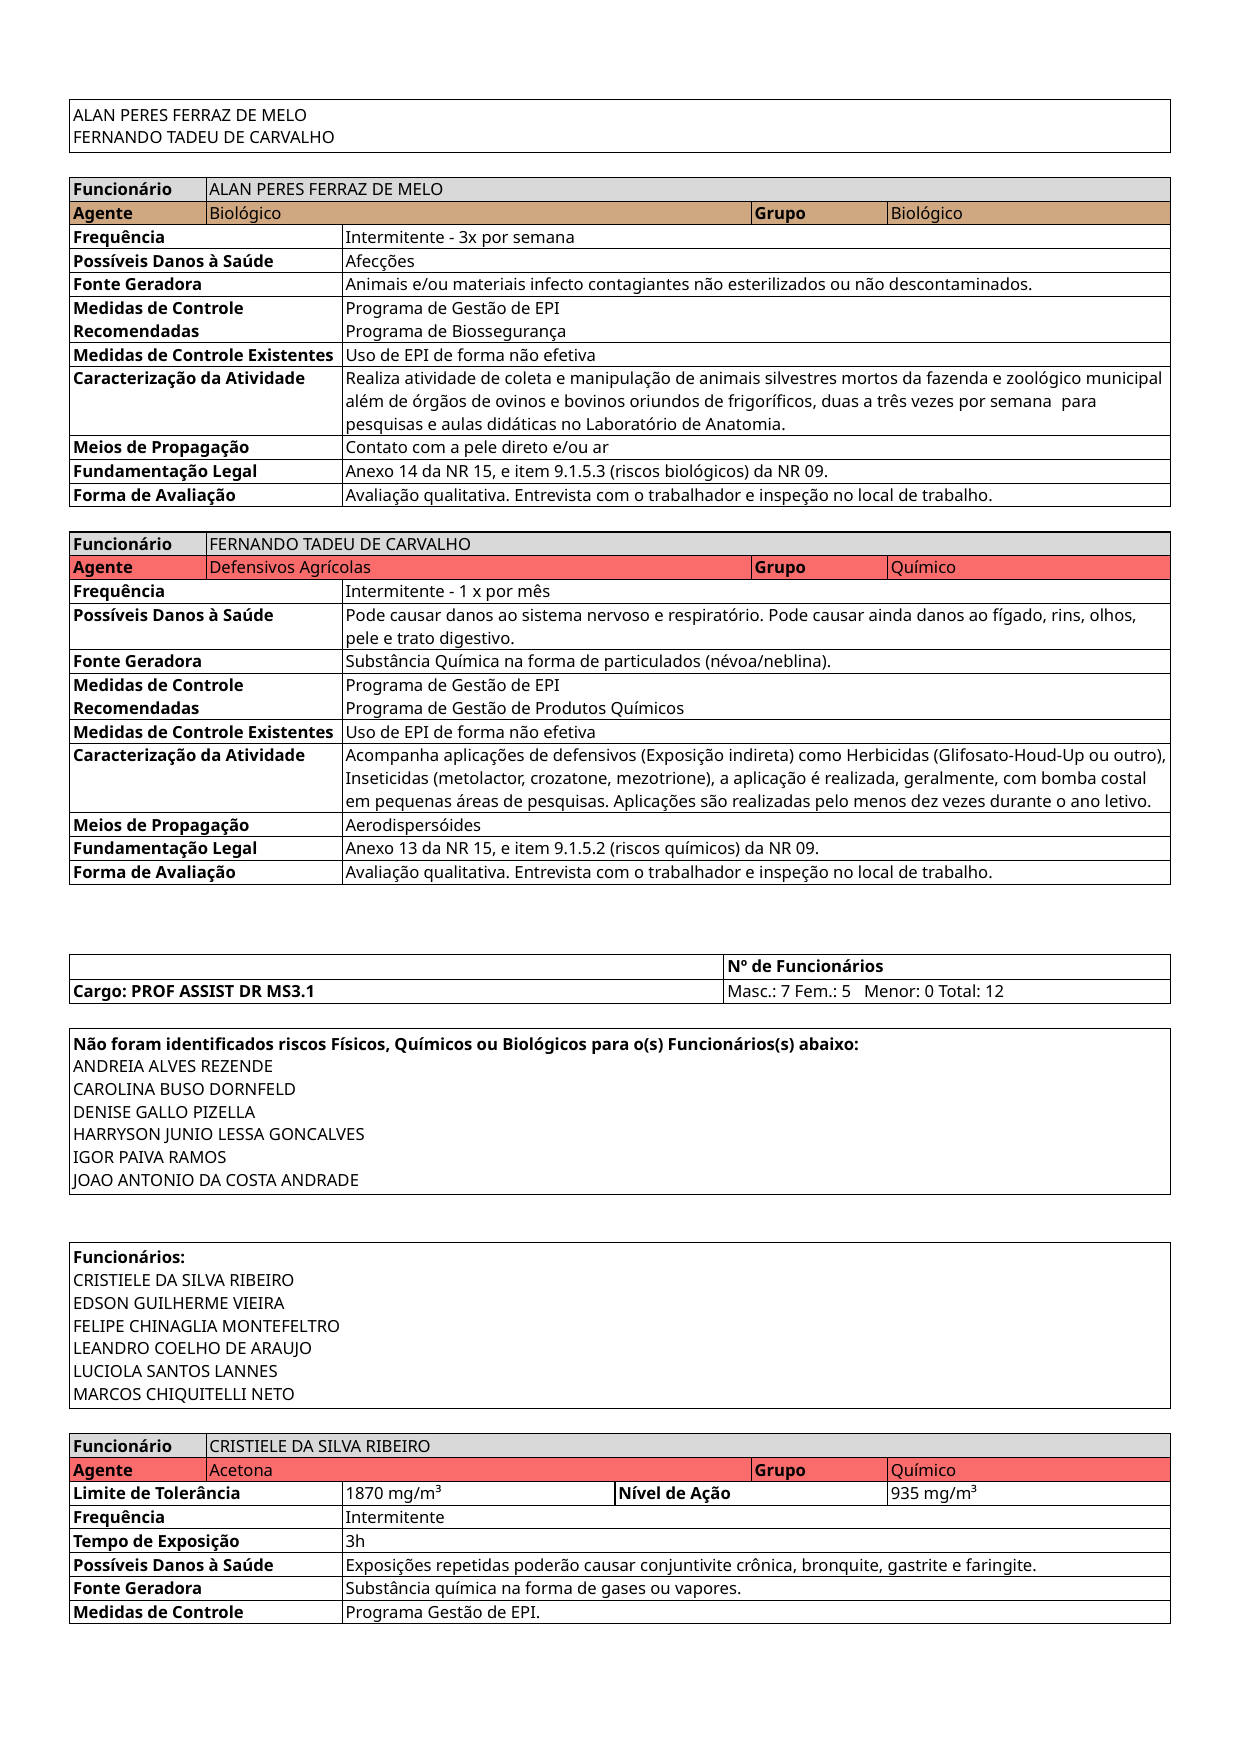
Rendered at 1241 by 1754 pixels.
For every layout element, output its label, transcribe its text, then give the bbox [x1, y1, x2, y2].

table_cell Anexo 13 da NR 15, e item 9.1.5.2 (riscos químicos) da NR 09. [343, 837, 1170, 860]
table_cell Intermitente - 3x por semana [343, 225, 1170, 248]
table_header Não foram identificados riscos Físicos, Químicos ou Biológicos para o(s) Funcionários(s) abaixo: ANDREIA ALVES REZENDE CAROLINA BUSO DORNFELD DENISE GALLO PIZELLA HARRYSON JUNIO LESSA GONCALVES IGOR PAIVA RAMOS JOAO ANTONIO DA COSTA ANDRADE [70, 1029, 1170, 1194]
table_cell Defensivos Agrícolas [207, 556, 751, 579]
table_cell Biológico [207, 202, 751, 224]
table_cell Afecções [343, 249, 1170, 272]
table_cell Intermitente [343, 1506, 1170, 1528]
table_cell Programa de Gestão de EPI Programa de Gestão de Produtos Químicos [343, 674, 1170, 719]
table_header [70, 955, 723, 979]
table_header FERNANDO TADEU DE CARVALHO [207, 533, 1170, 555]
table_cell Fonte Geradora [70, 1577, 342, 1599]
table_cell Programa Gestão de EPI. [343, 1601, 1170, 1623]
table_cell Tempo de Exposição [70, 1529, 342, 1552]
table_cell Aerodispersóides [343, 813, 1170, 836]
table_cell Substância química na forma de gases ou vapores. [343, 1577, 1170, 1599]
table_header Funcionários: CRISTIELE DA SILVA RIBEIRO EDSON GUILHERME VIEIRA FELIPE CHINAGLIA MONTEFELTRO LEANDRO COELHO DE ARAUJO LUCIOLA SANTOS LANNES MARCOS CHIQUITELLI NETO [70, 1243, 1170, 1408]
table_cell Químico [888, 1458, 1170, 1481]
table_cell Grupo [752, 556, 887, 579]
table_cell Fonte Geradora [70, 650, 342, 673]
table_cell Programa de Gestão de EPI Programa de Biossegurança [343, 297, 1170, 342]
table_cell Avaliação qualitativa. Entrevista com o trabalhador e inspeção no local de trabalho. [343, 484, 1170, 506]
table_cell Fundamentação Legal [70, 460, 342, 482]
table_cell Forma de Avaliação [70, 484, 342, 506]
table_cell Substância Química na forma de particulados (névoa/neblina). [343, 650, 1170, 673]
table_cell Grupo [752, 1458, 887, 1481]
table_cell Cargo: PROF ASSIST DR MS3.1 [70, 980, 723, 1003]
table_cell 3h [343, 1529, 1170, 1552]
table_cell Possíveis Danos à Saúde [70, 249, 342, 272]
table_cell Acetona [207, 1458, 751, 1481]
table_cell Realiza atividade de coleta e manipulação de animais silvestres mortos da fazenda e zoológico municipal além de órgãos de ovinos e bovinos oriundos de frigoríficos, duas a três vezes por semana para pesquisas e aulas didáticas no Laboratório de Anatomia. [343, 367, 1170, 435]
table_cell Fonte Geradora [70, 273, 342, 296]
table_header Funcionário [70, 533, 206, 555]
table_header CRISTIELE DA SILVA RIBEIRO [207, 1434, 1170, 1457]
table_cell Forma de Avaliação [70, 861, 342, 883]
table_cell Medidas de Controle Existentes [70, 343, 342, 366]
table_cell Nível de Ação [616, 1482, 887, 1504]
table_cell Acompanha aplicações de defensivos (Exposição indireta) como Herbicidas (Glifosato-Houd-Up ou outro), Inseticidas (metolactor, crozatone, mezotrione), a aplicação é realizada, geralmente, com bomba costal em pequenas áreas de pesquisas. Aplicações são realizadas pelo menos dez vezes durante o ano letivo. [343, 744, 1170, 812]
table_cell Uso de EPI de forma não efetiva [343, 343, 1170, 366]
table_cell Químico [888, 556, 1170, 579]
table_header Funcionário [70, 178, 206, 201]
table_cell 1870 mg/m³ [343, 1482, 614, 1504]
table_cell Frequência [70, 225, 342, 248]
table_header Funcionário [70, 1434, 206, 1457]
table_header ALAN PERES FERRAZ DE MELO [207, 178, 1170, 201]
table_cell Avaliação qualitativa. Entrevista com o trabalhador e inspeção no local de trabalho. [343, 861, 1170, 883]
table_cell Medidas de Controle Recomendadas [70, 674, 342, 719]
table_cell Caracterização da Atividade [70, 744, 342, 812]
table_cell Meios de Propagação [70, 813, 342, 836]
table_cell Contato com a pele direto e/ou ar [343, 436, 1170, 459]
table_header Nº de Funcionários [724, 955, 1170, 979]
table_cell Medidas de Controle [70, 1601, 342, 1623]
table_cell Biológico [888, 202, 1170, 224]
table_cell Intermitente - 1 x por mês [343, 580, 1170, 603]
table_cell Fundamentação Legal [70, 837, 342, 860]
table_cell Animais e/ou materiais infecto contagiantes não esterilizados ou não descontaminados. [343, 273, 1170, 296]
table_cell Anexo 14 da NR 15, e item 9.1.5.3 (riscos biológicos) da NR 09. [343, 460, 1170, 482]
table_cell Meios de Propagação [70, 436, 342, 459]
table_cell Limite de Tolerância [70, 1482, 342, 1504]
table_cell Masc.: 7 Fem.: 5 Menor: 0 Total: 12 [724, 980, 1170, 1003]
table_cell Agente [70, 202, 206, 224]
table_cell Pode causar danos ao sistema nervoso e respiratório. Pode causar ainda danos ao fígado, rins, olhos, pele e trato digestivo. [343, 604, 1170, 649]
table_cell Medidas de Controle Existentes [70, 720, 342, 743]
table_cell Frequência [70, 580, 342, 603]
table_cell 935 mg/m³ [888, 1482, 1170, 1504]
table_cell Uso de EPI de forma não efetiva [343, 720, 1170, 743]
table_cell Agente [70, 1458, 206, 1481]
table_cell Exposições repetidas poderão causar conjuntivite crônica, bronquite, gastrite e faringite. [343, 1553, 1170, 1576]
table_cell Caracterização da Atividade [70, 367, 342, 435]
table_cell Grupo [752, 202, 887, 224]
table_cell Frequência [70, 1506, 342, 1528]
table_header ALAN PERES FERRAZ DE MELO FERNANDO TADEU DE CARVALHO [70, 100, 1170, 152]
table_cell Possíveis Danos à Saúde [70, 1553, 342, 1576]
table_cell Possíveis Danos à Saúde [70, 604, 342, 649]
table_cell Medidas de Controle Recomendadas [70, 297, 342, 342]
table_cell Agente [70, 556, 206, 579]
